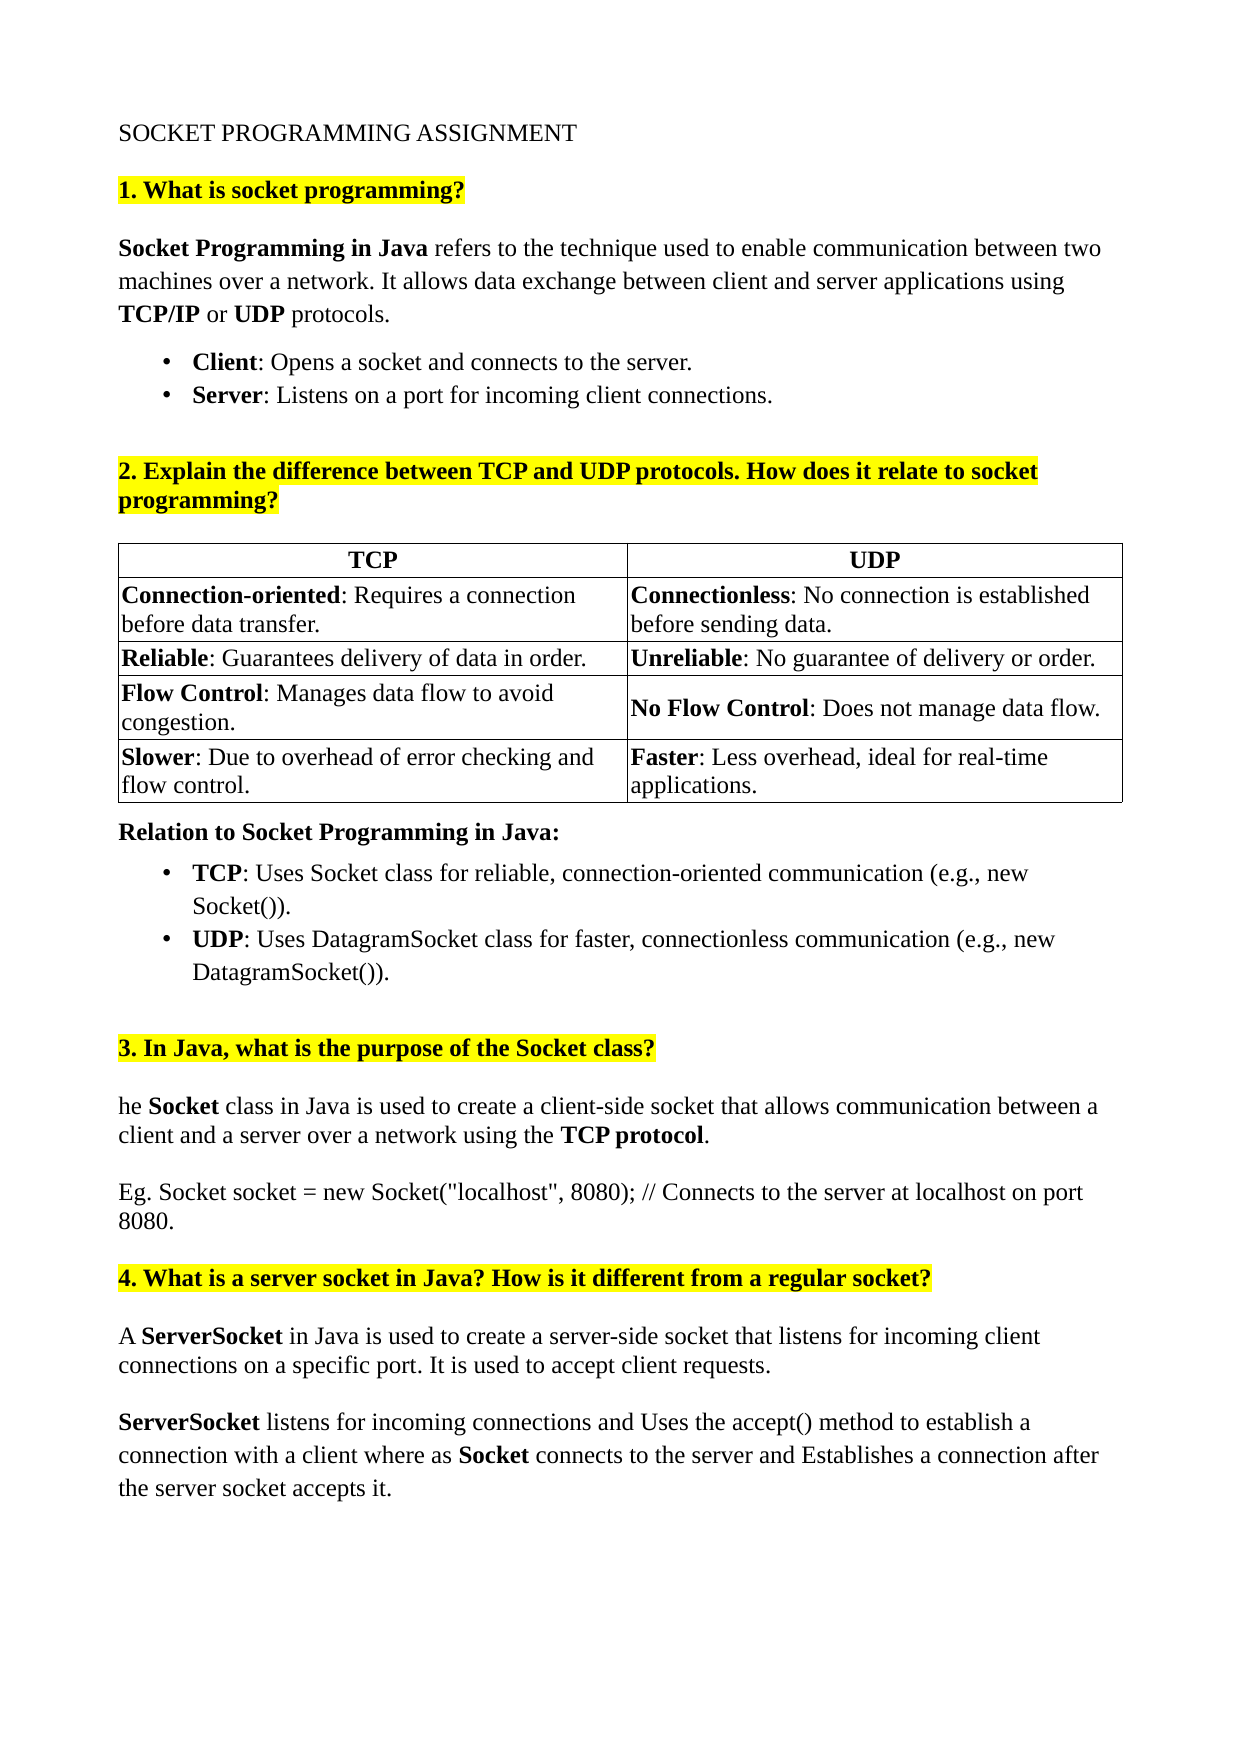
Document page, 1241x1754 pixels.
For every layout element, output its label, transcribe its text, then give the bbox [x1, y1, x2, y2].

table_header UDP [628, 544, 1122, 577]
table_cell Connectionless: No connection is established before sending data. [628, 578, 1122, 641]
text A ServerSocket in Java is used to create a server-side socket that listens for incoming client connections on a specific port. It is used to accept client requests. [118, 1321, 1122, 1378]
text Socket Programming in Java refers to the technique used to enable communication between two machines over a network. It allows data exchange between client and server applications using TCP/IP or UDP protocols. [118, 233, 1122, 328]
subtitle Relation to Socket Programming in Java: [118, 817, 1122, 846]
table_cell Unreliable: No guarantee of delivery or order. [628, 642, 1122, 675]
table_cell Slower: Due to overhead of error checking and flow control. [119, 740, 627, 802]
text he Socket class in Java is used to create a client-side socket that allows communication between a client and a server over a network using the TCP protocol. [118, 1091, 1122, 1148]
text 2. Explain the difference between TCP and UDP protocols. How does it relate to socket [118, 456, 1122, 485]
text programming? [118, 485, 1122, 514]
list UDP: Uses DatagramSocket class for faster, connectionless communication (e.g., new DatagramSocket()). [162, 924, 1122, 986]
table_cell No Flow Control: Does not manage data flow. [628, 676, 1122, 739]
table_cell Connection-oriented: Requires a connection before data transfer. [119, 578, 627, 641]
text Eg. Socket socket = new Socket("localhost", 8080); // Connects to the server at localhost on port 8080. [118, 1177, 1122, 1235]
table_cell Faster: Less overhead, ideal for real-time applications. [628, 740, 1122, 802]
text 3. In Java, what is the purpose of the Socket class? [118, 1033, 1122, 1062]
text ServerSocket listens for incoming connections and Uses the accept() method to establish a connection with a client where as Socket connects to the server and Establishes a connection after the server socket accepts it. [118, 1407, 1122, 1502]
text 1. What is socket programming? [118, 176, 1122, 204]
table_cell Flow Control: Manages data flow to avoid congestion. [119, 676, 627, 739]
list Server: Listens on a port for incoming client connections. [162, 380, 1122, 408]
text 4. What is a server socket in Java? How is it different from a regular socket? [118, 1263, 1122, 1292]
table_header TCP [119, 544, 627, 577]
list TCP: Uses Socket class for reliable, connection-oriented communication (e.g., new Socket()). [162, 858, 1122, 920]
text SOCKET PROGRAMMING ASSIGNMENT [118, 118, 1122, 147]
list Client: Opens a socket and connects to the server. [162, 347, 1122, 376]
table_cell Reliable: Guarantees delivery of data in order. [119, 642, 627, 675]
